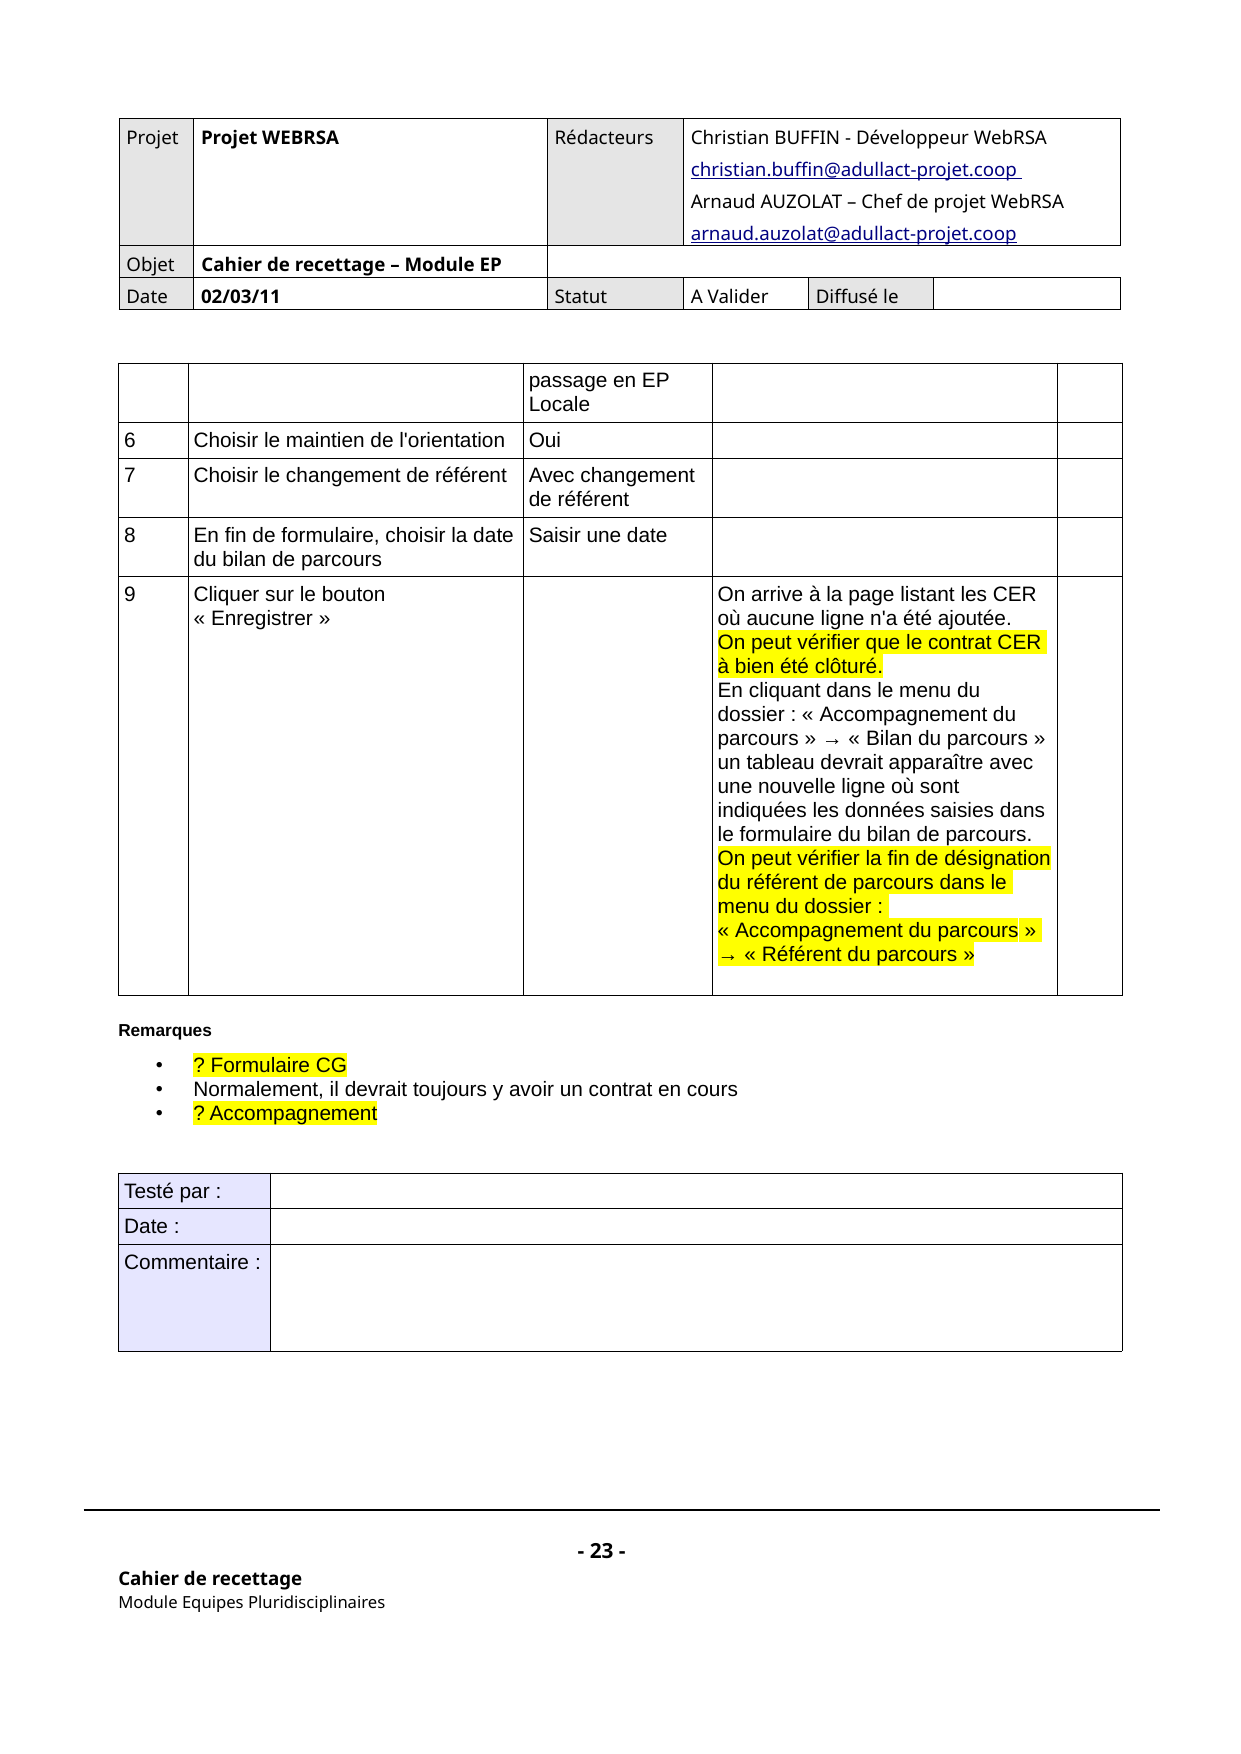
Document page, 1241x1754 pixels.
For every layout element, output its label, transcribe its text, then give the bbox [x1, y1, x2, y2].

table_cell Date : [119, 1209, 270, 1244]
table_cell [713, 364, 1057, 422]
table_header [271, 1174, 1122, 1208]
list ? Formulaire CG [156, 1053, 1122, 1077]
table_cell [1058, 364, 1122, 422]
table_cell Avec changement de référent [524, 459, 712, 517]
table_cell On arrive à la page listant les CER où aucune ligne n'a été ajoutée. On peut vérifier que le contrat CER à bien été clôturé. En cliquant dans le menu du dossier : « Accompagnement du parcours » → « Bilan du parcours » un tableau devrait apparaître avec une nouvelle ligne où sont indiquées les données saisies dans le formulaire du bilan de parcours. On peut vérifier la fin de désignation du référent de parcours dans le menu du dossier : « Accompagnement du parcours » → « Référent du parcours » [713, 577, 1057, 995]
table_cell Choisir le changement de référent [189, 459, 523, 517]
table_cell [271, 1209, 1122, 1244]
table_cell Saisir une date [524, 518, 712, 576]
table_cell 7 [119, 459, 188, 517]
table_cell [1058, 423, 1122, 457]
table_cell [1058, 577, 1122, 995]
table_cell [713, 459, 1057, 517]
table_cell [271, 1245, 1122, 1351]
table_cell 9 [119, 577, 188, 995]
table_cell [713, 423, 1057, 457]
table_cell Cliquer sur le bouton « Enregistrer » [189, 577, 523, 995]
list ? Accompagnement [156, 1101, 1122, 1125]
table_cell Oui [524, 423, 712, 457]
table_cell [524, 577, 712, 995]
table_cell [189, 364, 523, 422]
table_cell [119, 364, 188, 422]
table_cell Choisir le maintien de l'orientation [189, 423, 523, 457]
table_cell En fin de formulaire, choisir la date du bilan de parcours [189, 518, 523, 576]
table_cell [1058, 459, 1122, 517]
list Normalement, il devrait toujours y avoir un contrat en cours [156, 1077, 1122, 1101]
table_cell Commentaire : [119, 1245, 270, 1351]
table_cell [1058, 518, 1122, 576]
subtitle Remarques [118, 1020, 1122, 1040]
table_header Testé par : [119, 1174, 270, 1208]
table_cell 8 [119, 518, 188, 576]
table_cell passage en EP Locale [524, 364, 712, 422]
table_cell [713, 518, 1057, 576]
table_cell 6 [119, 423, 188, 457]
